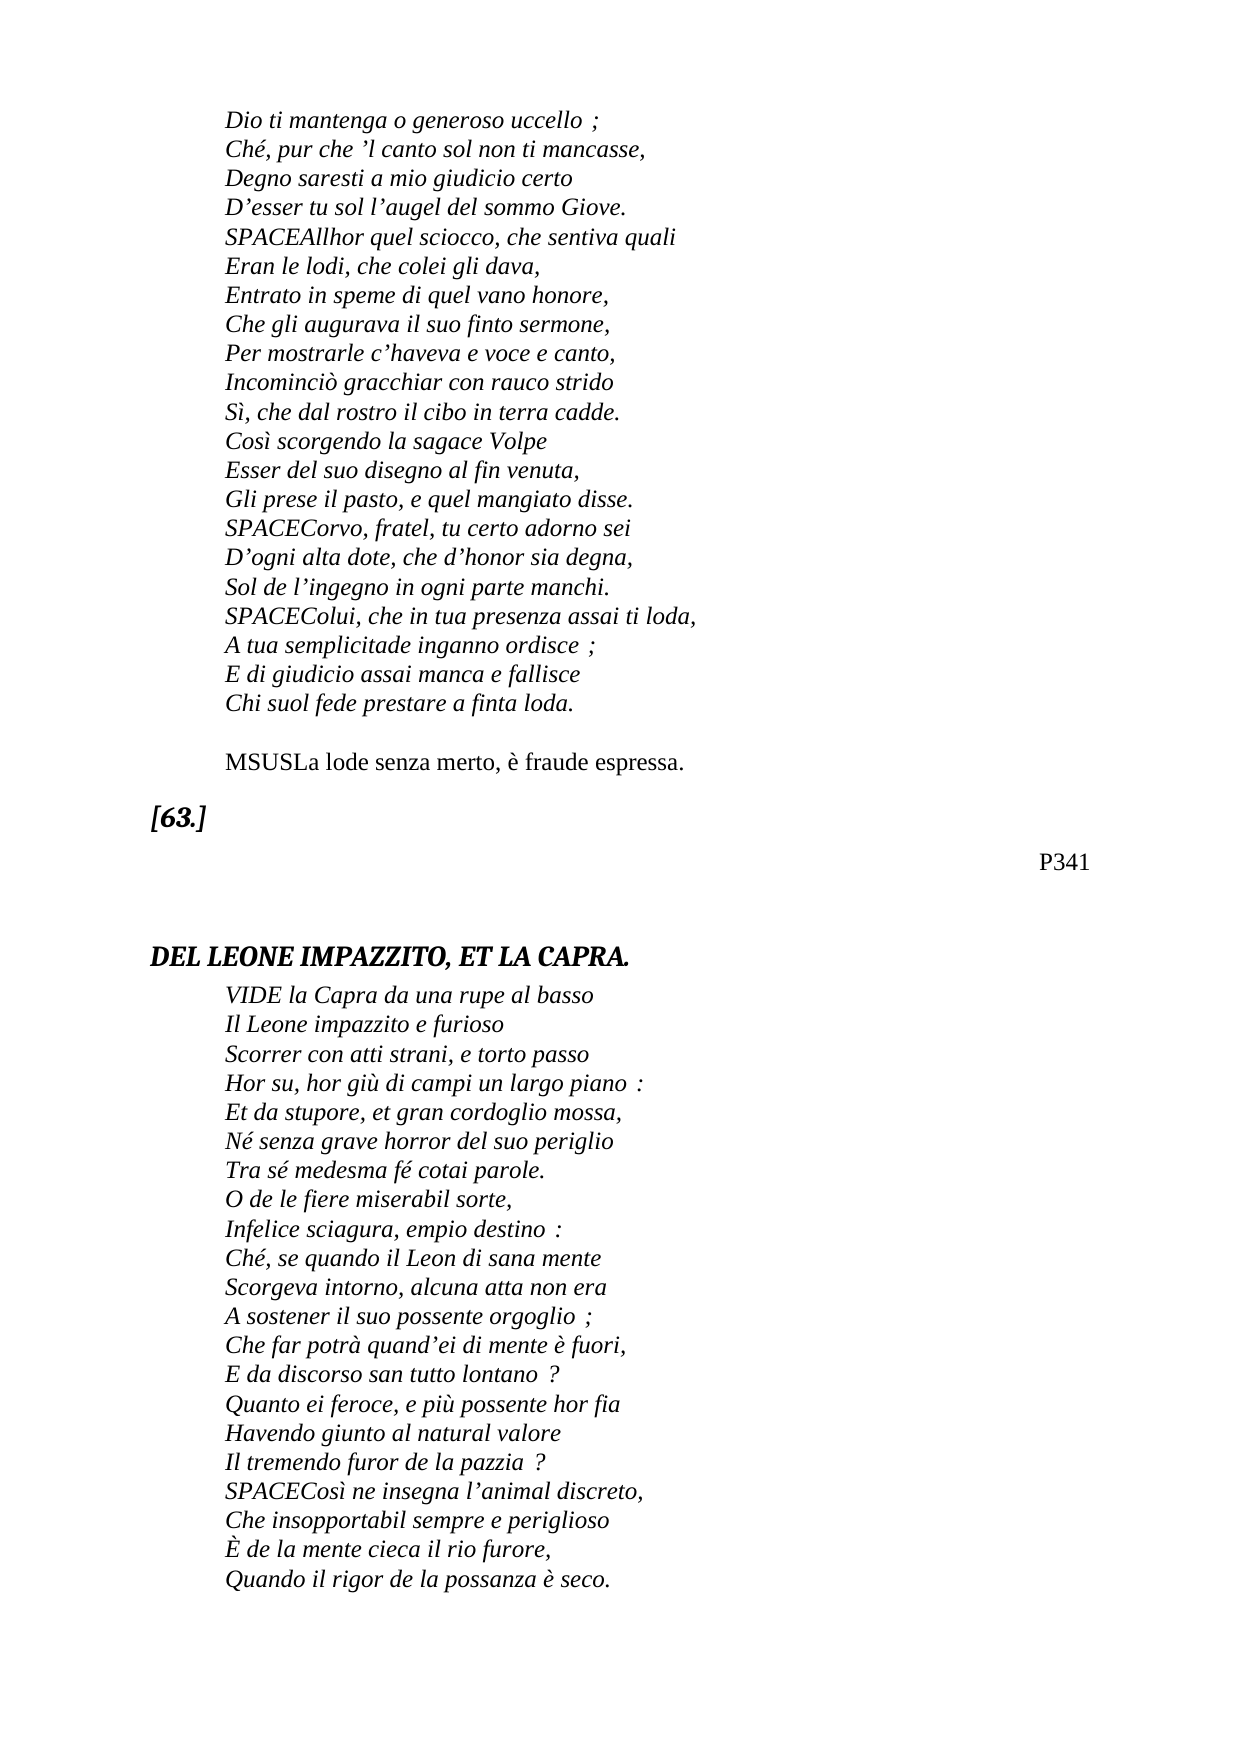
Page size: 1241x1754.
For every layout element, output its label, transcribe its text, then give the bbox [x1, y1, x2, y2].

text MSUSLa lode senza merto, è fraude espressa. [225, 747, 1090, 776]
text SPACEColui, che in tua presenza assai ti loda, A tua semplicitade inganno ordisce ; E di giudicio assai manca e fallisce Chi suol fede prestare a finta loda. [225, 601, 1090, 717]
text SPACEAllhor quel sciocco, che sentiva quali Eran le lodi, che colei gli dava, Entrato in speme di quel vano honore, Che gli augurava il suo finto sermone, Per mostrarle c’haveva e voce e canto, Incominciò gracchiar con rauco strido Sì, che dal rostro il cibo in terra cadde. Così scorgendo la sagace Volpe Esser del suo disegno al fin venuta, Gli prese il pasto, e quel mangiato disse. [225, 222, 1090, 513]
text P341 [150, 841, 1090, 878]
text SPACECosì ne insegna l’animal discreto, Che insopportabil sempre e periglioso È de la mente cieca il rio furore, Quando il rigor de la possanza è seco. [225, 1476, 1090, 1593]
subtitle DEL LEONE IMPAZZITO, ET LA CAPRA. [150, 941, 1090, 974]
text VIDE la Capra da una rupe al basso Il Leone impazzito e furioso Scorrer con atti strani, e torto passo Hor su, hor giù di campi un largo piano : Et da stupore, et gran cordoglio mossa, Né senza grave horror del suo periglio Tra sé medesma fé cotai parole. O de le fiere miserabil sorte, Infelice sciagura, empio destino : Ché, se quando il Leon di sana mente Scorgeva intorno, alcuna atta non era A sostener il suo possente orgoglio ; Che far potrà quand’ei di mente è fuori, E da discorso san tutto lontano ? Quanto ei feroce, e più possente hor fia Havendo giunto al natural valore Il tremendo furor de la pazzia ? [225, 980, 1090, 1476]
text SPACECorvo, fratel, tu certo adorno sei D’ogni alta dote, che d’honor sia degna, Sol de l’ingegno in ogni parte manchi. [225, 513, 1090, 601]
text Dio ti mantenga o generoso uccello ; Ché, pur che ’l canto sol non ti mancasse, Degno saresti a mio giudicio certo D’esser tu sol l’augel del sommo Giove. [225, 105, 1090, 222]
subtitle [63.] [150, 801, 1090, 834]
